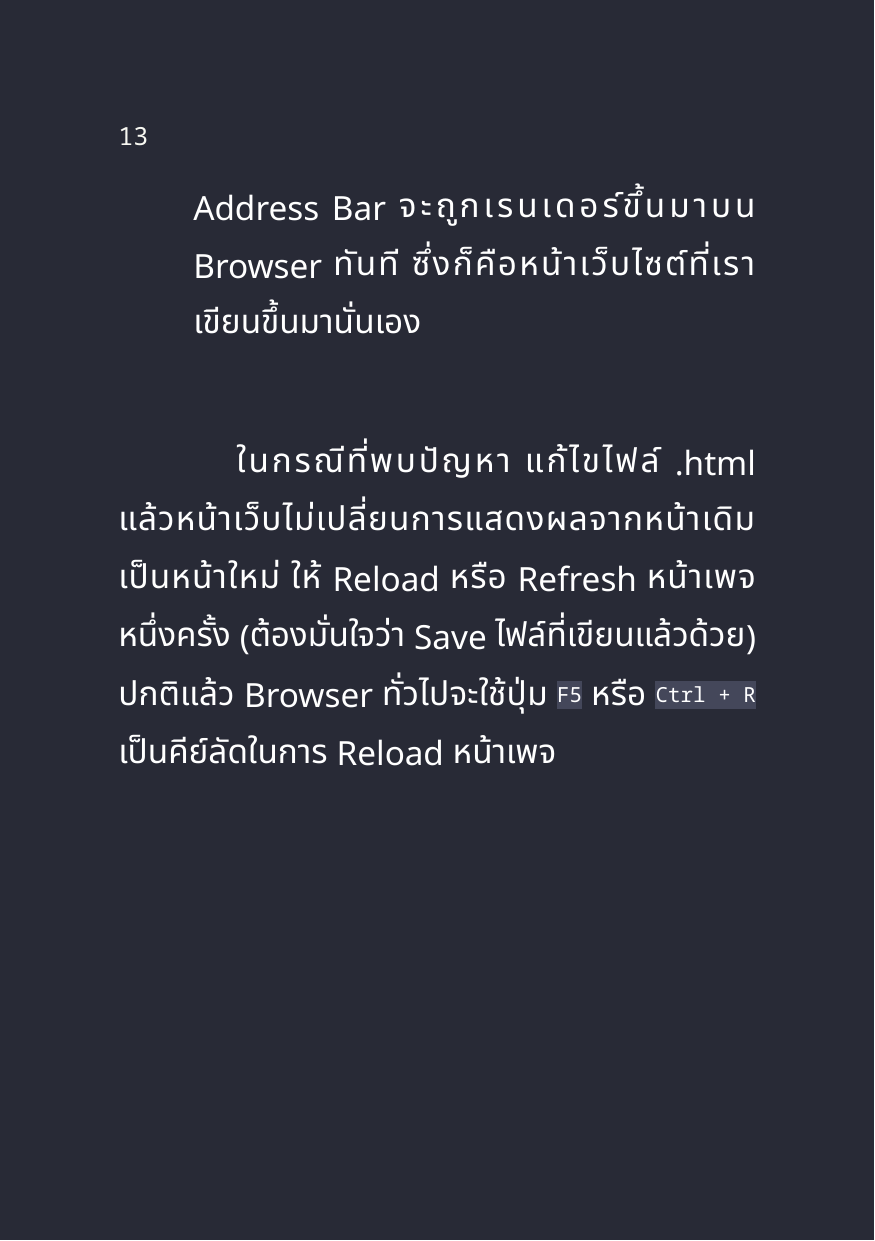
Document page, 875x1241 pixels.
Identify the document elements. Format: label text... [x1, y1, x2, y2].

text ในกรณีที่พบปัญหา แก้ไขไฟล์ .html แล้วหน้าเว็บไม่เปลี่ยนการแสดงผลจากหน้าเดิมเป็นหน้าใหม่ ให้ Reload หรือ Refresh หน้าเพจหนึ่งครั้ง (ต้องมั่นใจว่า Save ไฟล์ที่เขียนแล้วด้วย) ปกติแล้ว Browser ทั่วไปจะใช้ปุ่ม F5 หรือ Ctrl + R เป็นคีย์ลัดในการ Reload หน้าเพจ [118, 437, 756, 778]
list Address Bar จะถูกเรนเดอร์ขึ้นมาบน Browser ทันที ซึ่งก็คือหน้าเว็บไซต์ที่เราเขียนขึ้นมานั่นเอง [156, 182, 756, 348]
